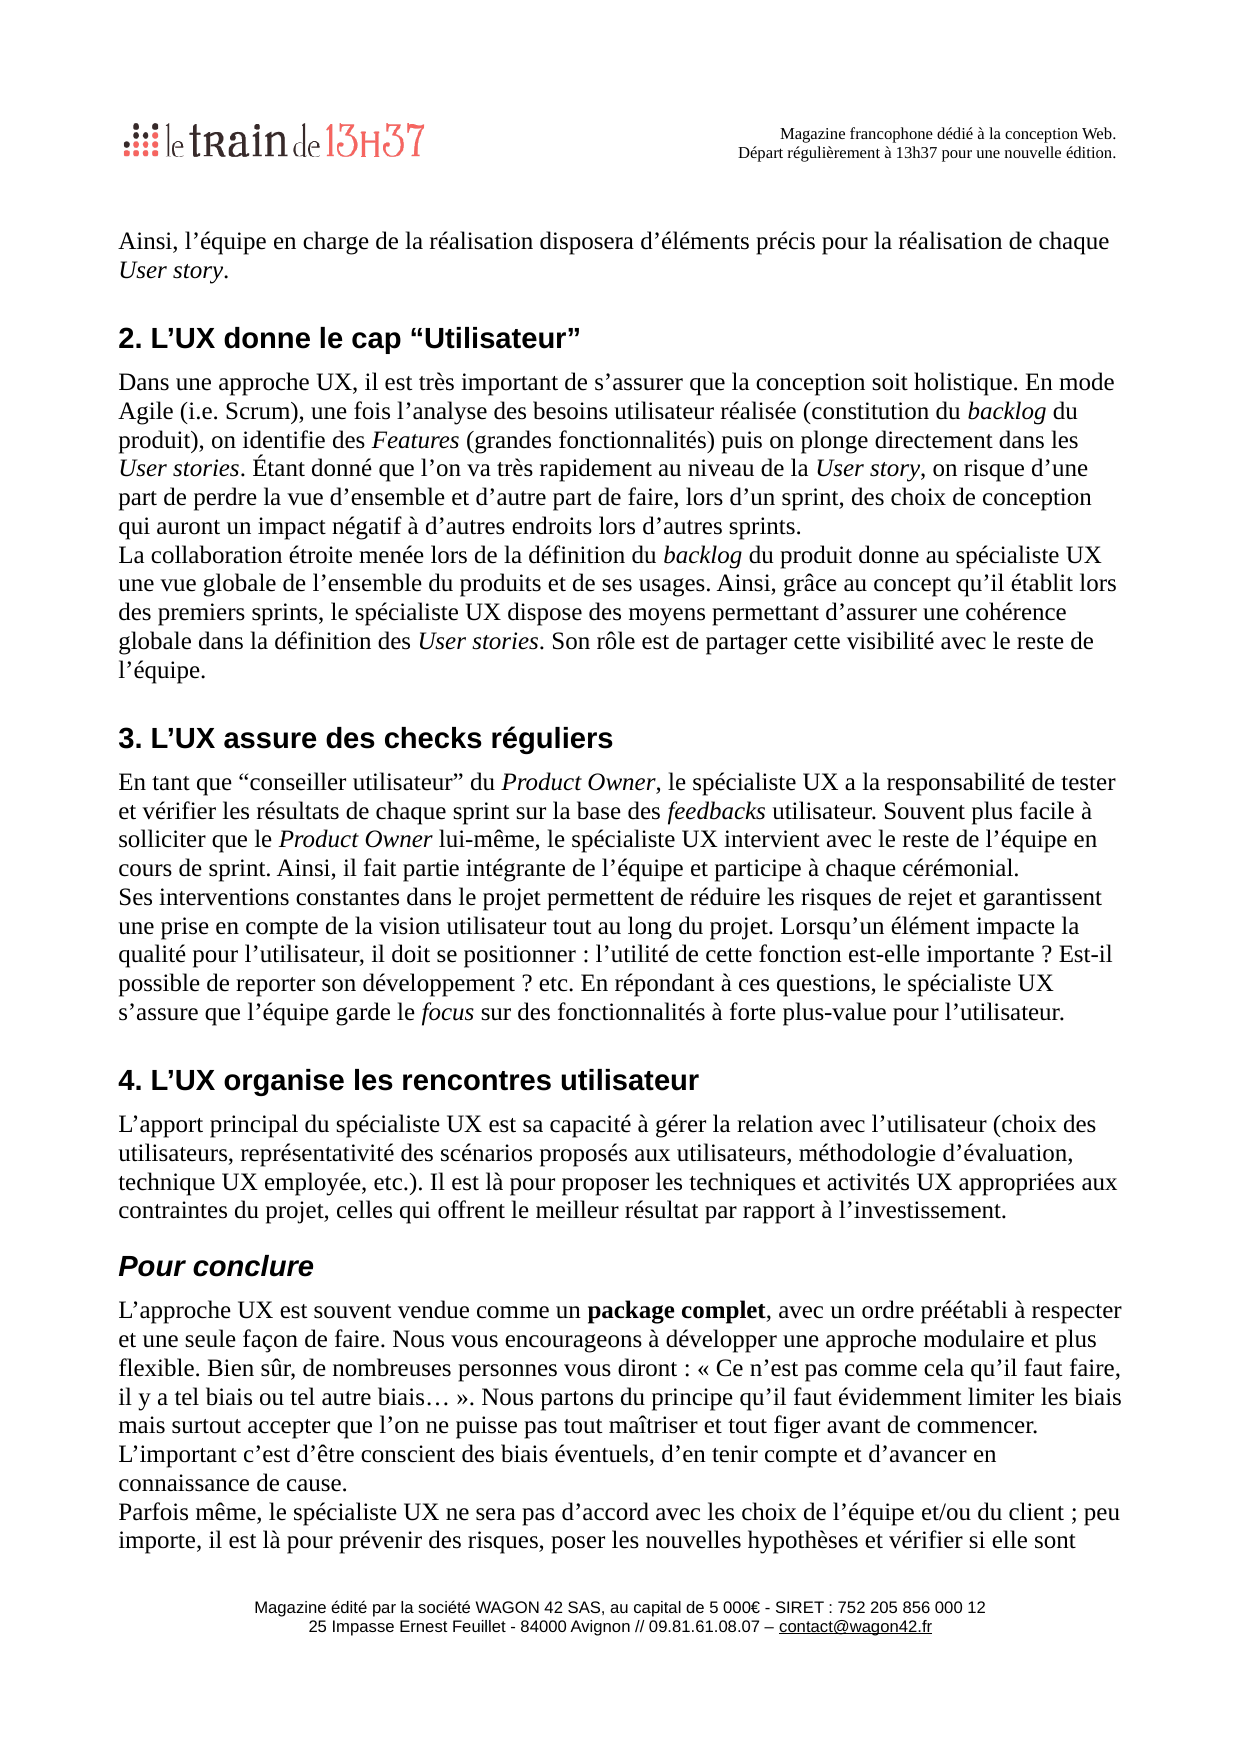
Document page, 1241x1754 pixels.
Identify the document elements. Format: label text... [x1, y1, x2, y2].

text Parfois même, le spécialiste UX ne sera pas d’accord avec les choix de l’équipe et/ou du client ; peu importe, il est là pour prévenir des risques, poser les nouvelles hypothèses et vérifier si elle sont [118, 1497, 1122, 1554]
text La collaboration étroite menée lors de la définition du backlog du produit donne au spécialiste UX une vue globale de l’ensemble du produits et de ses usages. Ainsi, grâce au concept qu’il établit lors des premiers sprints, le spécialiste UX dispose des moyens permettant d’assurer une cohérence globale dans la définition des User stories. Son rôle est de partager cette visibilité avec le reste de l’équipe. [118, 540, 1122, 683]
text Dans une approche UX, il est très important de s’assurer que la conception soit holistique. En mode Agile (i.e. Scrum), une fois l’analyse des besoins utilisateur réalisée (constitution du backlog du produit), on identifie des Features (grandes fonctionnalités) puis on plonge directement dans les User stories. Étant donné que l’on va très rapidement au niveau de la User story, on risque d’une part de perdre la vue d’ensemble et d’autre part de faire, lors d’un sprint, des choix de conception qui auront un impact négatif à d’autres endroits lors d’autres sprints. [118, 367, 1122, 540]
subtitle 3. L’UX assure des checks réguliers [118, 721, 1122, 754]
text En tant que “conseiller utilisateur” du Product Owner, le spécialiste UX a la responsabilité de tester et vérifier les résultats de chaque sprint sur la base des feedbacks utilisateur. Souvent plus facile à solliciter que le Product Owner lui-même, le spécialiste UX intervient avec le reste de l’équipe en cours de sprint. Ainsi, il fait partie intégrante de l’équipe et participe à chaque cérémonial. [118, 767, 1122, 882]
text L’approche UX est souvent vendue comme un package complet, avec un ordre préétabli à respecter et une seule façon de faire. Nous vous encourageons à développer une approche modulaire et plus flexible. Bien sûr, de nombreuses personnes vous diront : « Ce n’est pas comme cela qu’il faut faire, il y a tel biais ou tel autre biais… ». Nous partons du principe qu’il faut évidemment limiter les biais mais surtout accepter que l’on ne puisse pas tout maîtriser et tout figer avant de commencer. L’important c’est d’être conscient des biais éventuels, d’en tenir compte et d’avancer en connaissance de cause. [118, 1295, 1122, 1497]
subtitle Pour conclure [118, 1249, 1122, 1283]
subtitle 4. L’UX organise les rencontres utilisateur [118, 1063, 1122, 1097]
text L’apport principal du spécialiste UX est sa capacité à gérer la relation avec l’utilisateur (choix des utilisateurs, représentativité des scénarios proposés aux utilisateurs, méthodologie d’évaluation, technique UX employée, etc.). Il est là pour proposer les techniques et activités UX appropriées aux contraintes du projet, celles qui offrent le meilleur résultat par rapport à l’investissement. [118, 1109, 1122, 1224]
subtitle 2. L’UX donne le cap “Utilisateur” [118, 321, 1122, 355]
picture [123, 123, 425, 157]
text Ainsi, l’équipe en charge de la réalisation disposera d’éléments précis pour la réalisation de chaque User story. [118, 226, 1122, 284]
text Ses interventions constantes dans le projet permettent de réduire les risques de rejet et garantissent une prise en compte de la vision utilisateur tout au long du projet. Lorsqu’un élément impacte la qualité pour l’utilisateur, il doit se positionner : l’utilité de cette fonction est-elle importante ? Est-il possible de reporter son développement ? etc. En répondant à ces questions, le spécialiste UX s’assure que l’équipe garde le focus sur des fonctionnalités à forte plus-value pour l’utilisateur. [118, 882, 1122, 1026]
